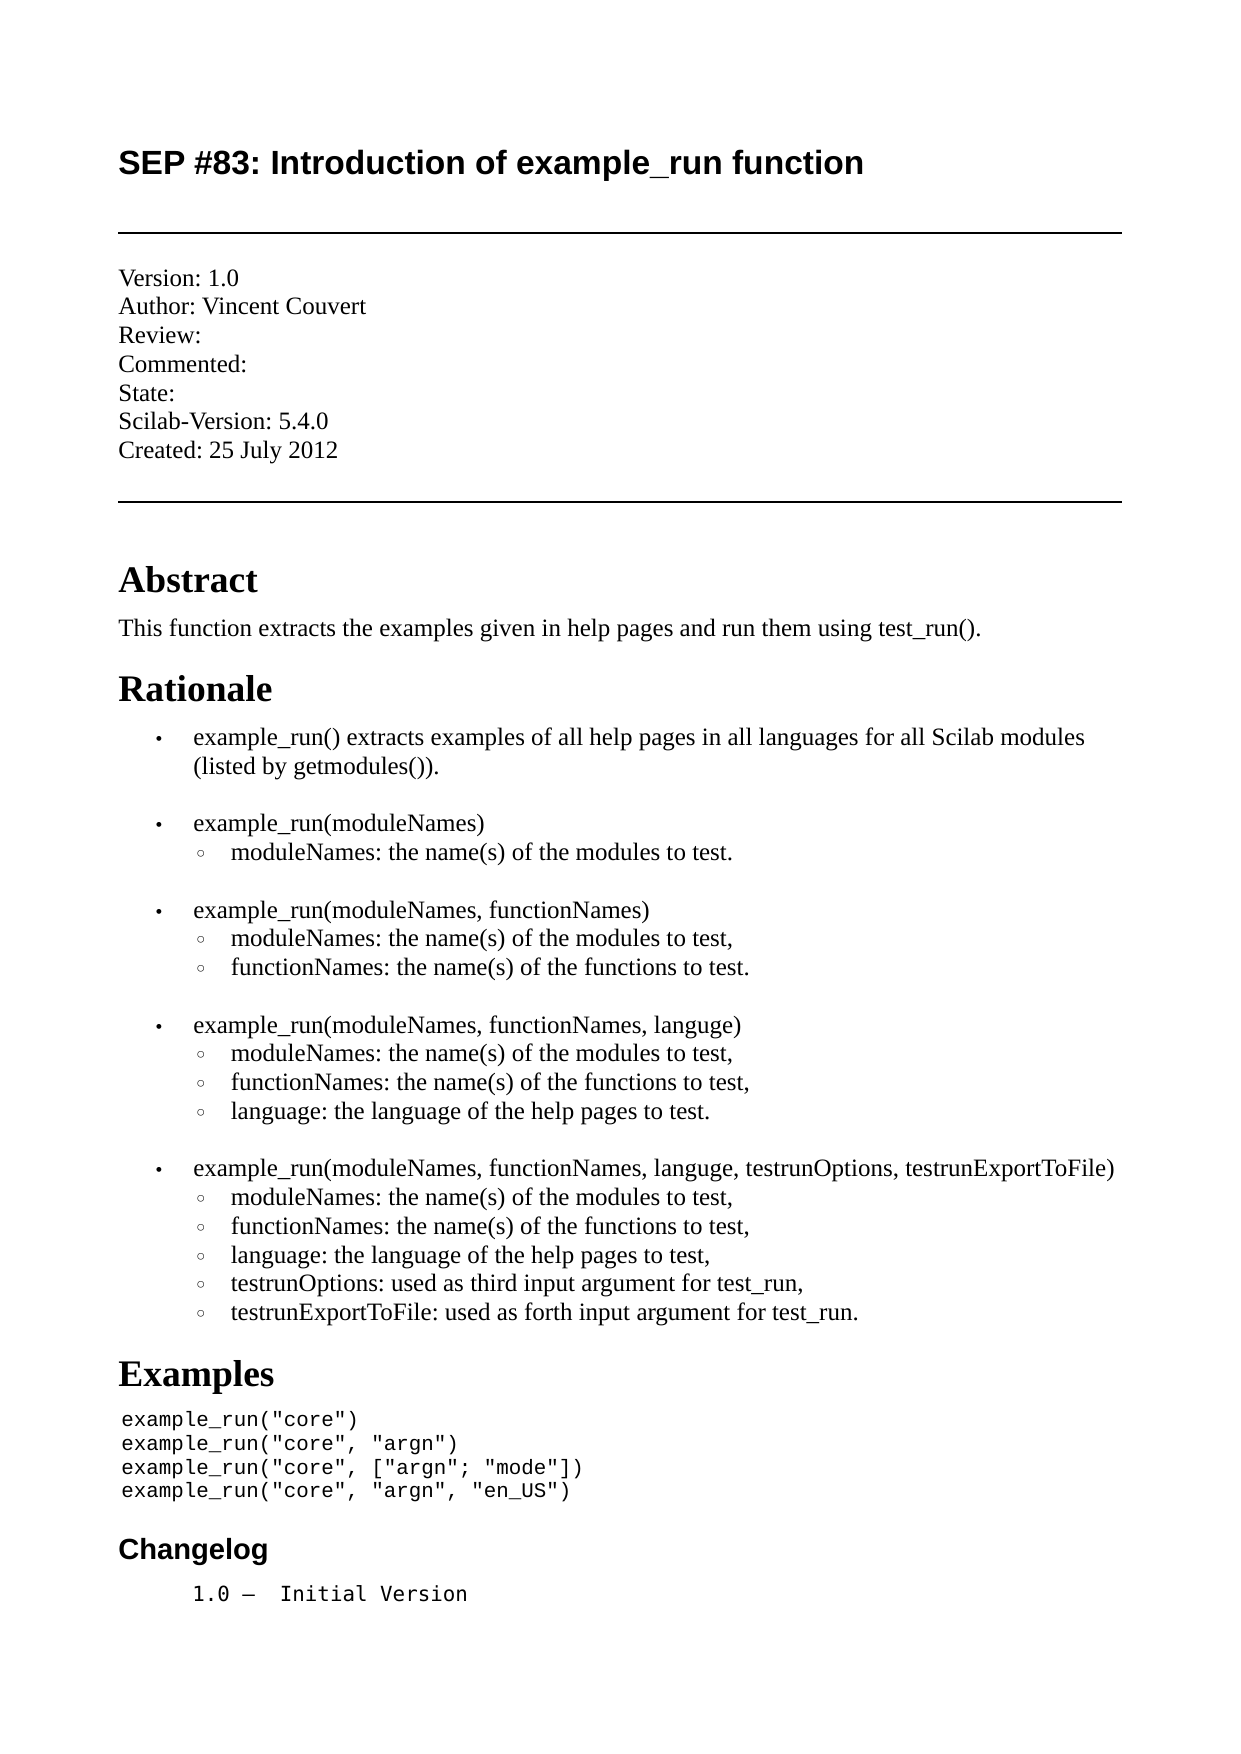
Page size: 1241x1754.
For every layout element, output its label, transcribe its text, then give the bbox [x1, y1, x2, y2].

list testrunOptions: used as third input argument for test_run, [193, 1268, 1122, 1297]
list testrunExportToFile: used as forth input argument for test_run. [193, 1297, 1122, 1326]
list language: the language of the help pages to test, [193, 1240, 1122, 1268]
text State: [118, 378, 1122, 406]
text Review: [118, 320, 1122, 349]
list example_run(moduleNames) [156, 808, 1122, 837]
subtitle Changelog [118, 1532, 1122, 1566]
text Version: 1.0 [118, 263, 1122, 291]
subtitle SEP #83: Introduction of example_run function [118, 143, 1122, 182]
text 1.0 – Initial Version [118, 1578, 1122, 1607]
list moduleNames: the name(s) of the modules to test, [193, 1182, 1122, 1211]
subtitle Rationale [118, 667, 1122, 710]
list example_run() extracts examples of all help pages in all languages for all Scilab modules (listed by getmodules()). [156, 722, 1122, 780]
subtitle Abstract [118, 557, 1122, 600]
list example_run(moduleNames, functionNames) [156, 895, 1122, 923]
subtitle Examples [118, 1351, 1122, 1394]
text This function extracts the examples given in help pages and run them using test_run(). [118, 613, 1122, 642]
text Scilab-Version: 5.4.0 [118, 406, 1122, 435]
text Commented: [118, 349, 1122, 378]
table_header example_run("core") example_run("core", "argn") example_run("core", ["argn"; "mode"]) example_run("core", "argn", "en_US") [118, 1407, 1122, 1507]
list language: the language of the help pages to test. [193, 1096, 1122, 1125]
list example_run(moduleNames, functionNames, languge, testrunOptions, testrunExportToFile) [156, 1153, 1122, 1182]
list moduleNames: the name(s) of the modules to test, [193, 1038, 1122, 1067]
list example_run(moduleNames, functionNames, languge) [156, 1010, 1122, 1038]
text Created: 25 July 2012 [118, 435, 1122, 464]
list functionNames: the name(s) of the functions to test, [193, 1211, 1122, 1240]
list functionNames: the name(s) of the functions to test, [193, 1067, 1122, 1096]
text Author: Vincent Couvert [118, 291, 1122, 320]
list moduleNames: the name(s) of the modules to test. [193, 837, 1122, 866]
list moduleNames: the name(s) of the modules to test, [193, 923, 1122, 952]
list functionNames: the name(s) of the functions to test. [193, 952, 1122, 981]
